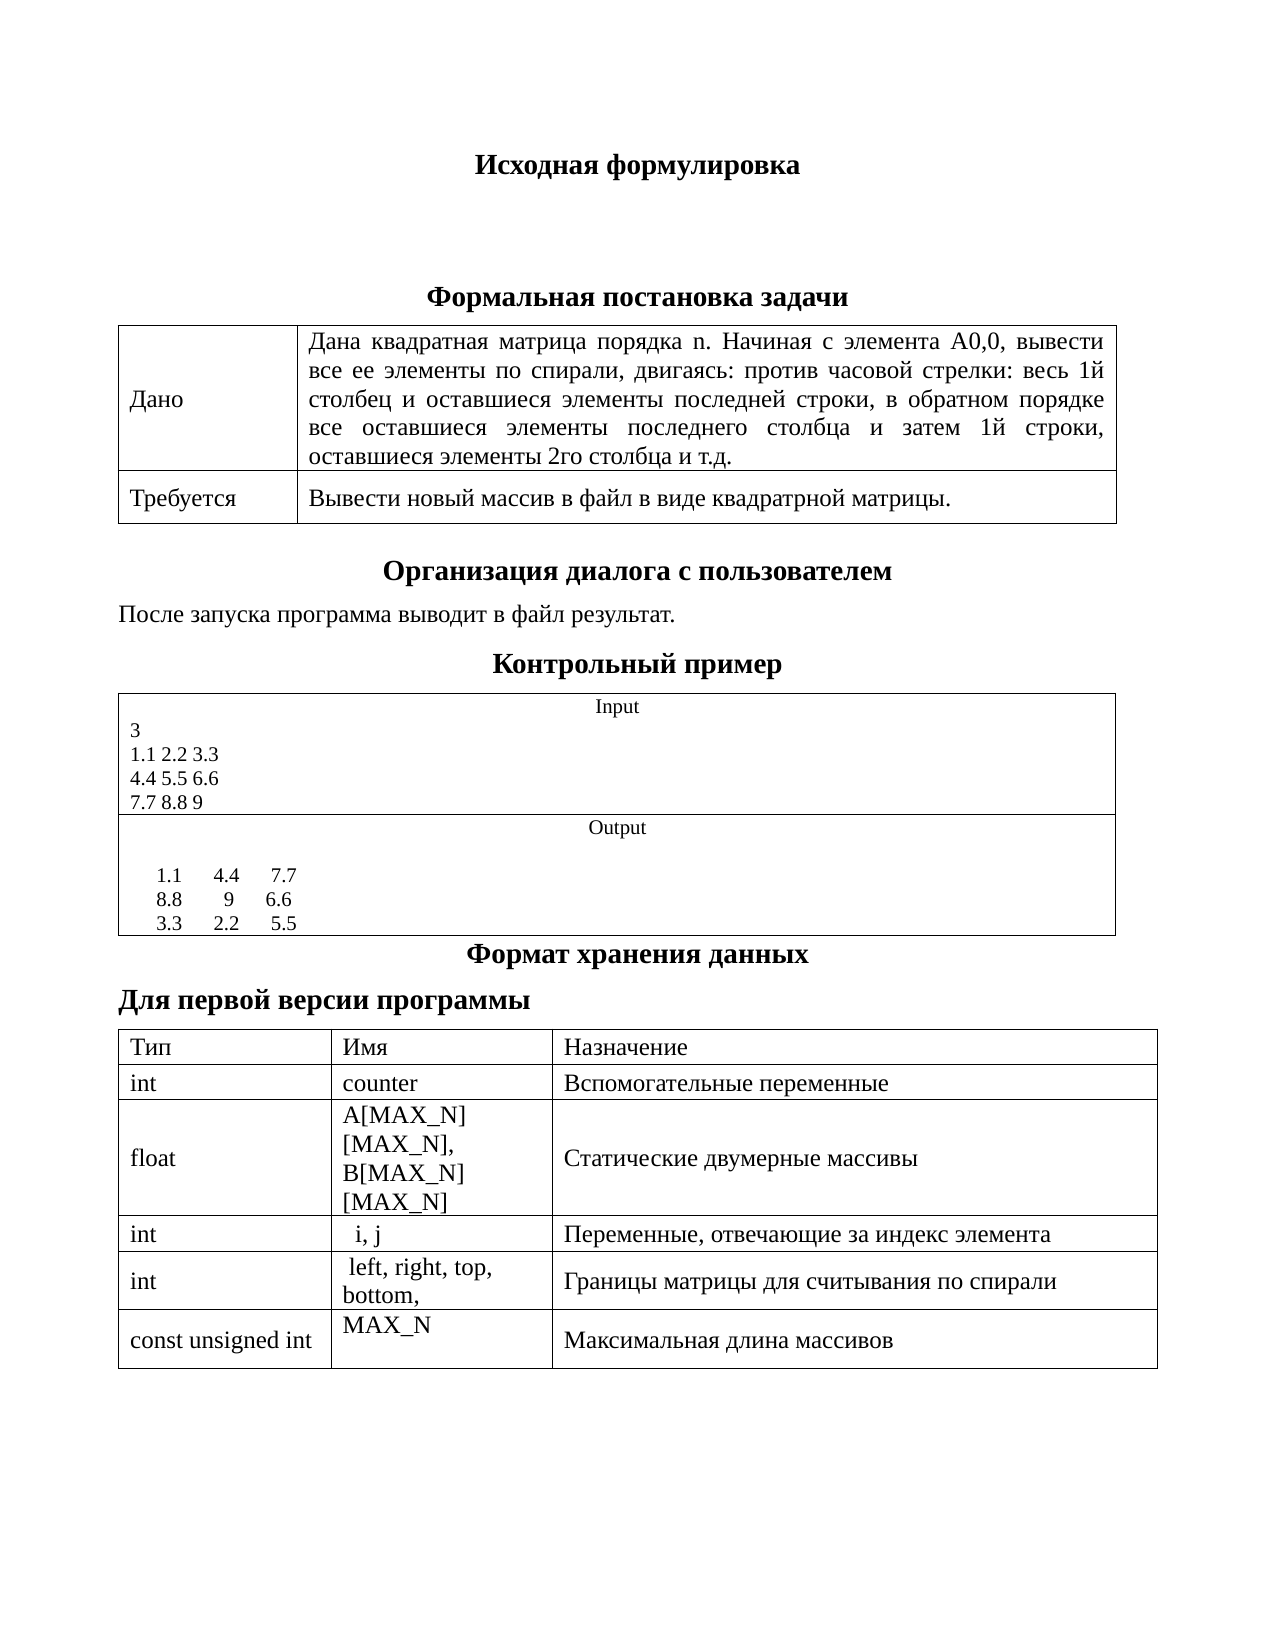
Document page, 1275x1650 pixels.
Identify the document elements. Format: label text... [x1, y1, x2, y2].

table_cell int [119, 1216, 331, 1251]
text Контрольный пример [118, 647, 1157, 680]
table_cell counter [332, 1065, 552, 1099]
text Исходная формулировка [118, 147, 1157, 180]
table_header Input 3 1.1 2.2 3.3 4.4 5.5 6.6 7.7 8.8 9 [119, 694, 1115, 814]
table_cell i, j [332, 1216, 552, 1251]
table_header Назначение [553, 1030, 1157, 1064]
table_cell const unsigned int [119, 1310, 331, 1368]
table_cell Переменные, отвечающие за индекс элемента [553, 1216, 1157, 1251]
table_cell int [119, 1065, 331, 1099]
table_cell Максимальная длина массивов [553, 1310, 1157, 1368]
text После запуска программа выводит в файл результат. [118, 599, 1157, 628]
table_cell A[MAX_N][MAX_N], B[MAX_N][MAX_N] [332, 1100, 552, 1215]
table_cell int [119, 1252, 331, 1309]
table_header Имя [332, 1030, 552, 1064]
text Организация диалога с пользователем [118, 553, 1157, 586]
table_header Тип [119, 1030, 331, 1064]
table_header Дано [119, 326, 297, 470]
table_cell Вывести новый массив в файл в виде квадратрной матрицы. [298, 471, 1116, 523]
table_cell Вспомогательные переменные [553, 1065, 1157, 1099]
table_cell Output 1.1 4.4 7.7 8.8 9 6.6 3.3 2.2 5.5 [119, 815, 1115, 935]
text Для первой версии программы [118, 982, 1157, 1016]
table_cell MAX_N [332, 1310, 552, 1368]
table_cell left, right, top, bottom, [332, 1252, 552, 1309]
table_cell Требуется [119, 471, 297, 523]
table_cell Границы матрицы для считывания по спирали [553, 1252, 1157, 1309]
text Формальная постановка задачи [118, 279, 1157, 313]
text Формат хранения данных [118, 936, 1157, 970]
table_header Дана квадратная матрица порядка n. Начиная с элемента A0,0, вывести все ее элементы по спирали, двигаясь: против часовой стрелки: весь 1й столбец и оставшиеся элементы последней строки, в обратном порядке все оставшиеся элементы последнего столбца и затем 1й строки, оставшиеся элементы 2го столбца и т.д. [298, 326, 1116, 470]
table_cell float [119, 1100, 331, 1215]
table_cell Статические двумерные массивы [553, 1100, 1157, 1215]
